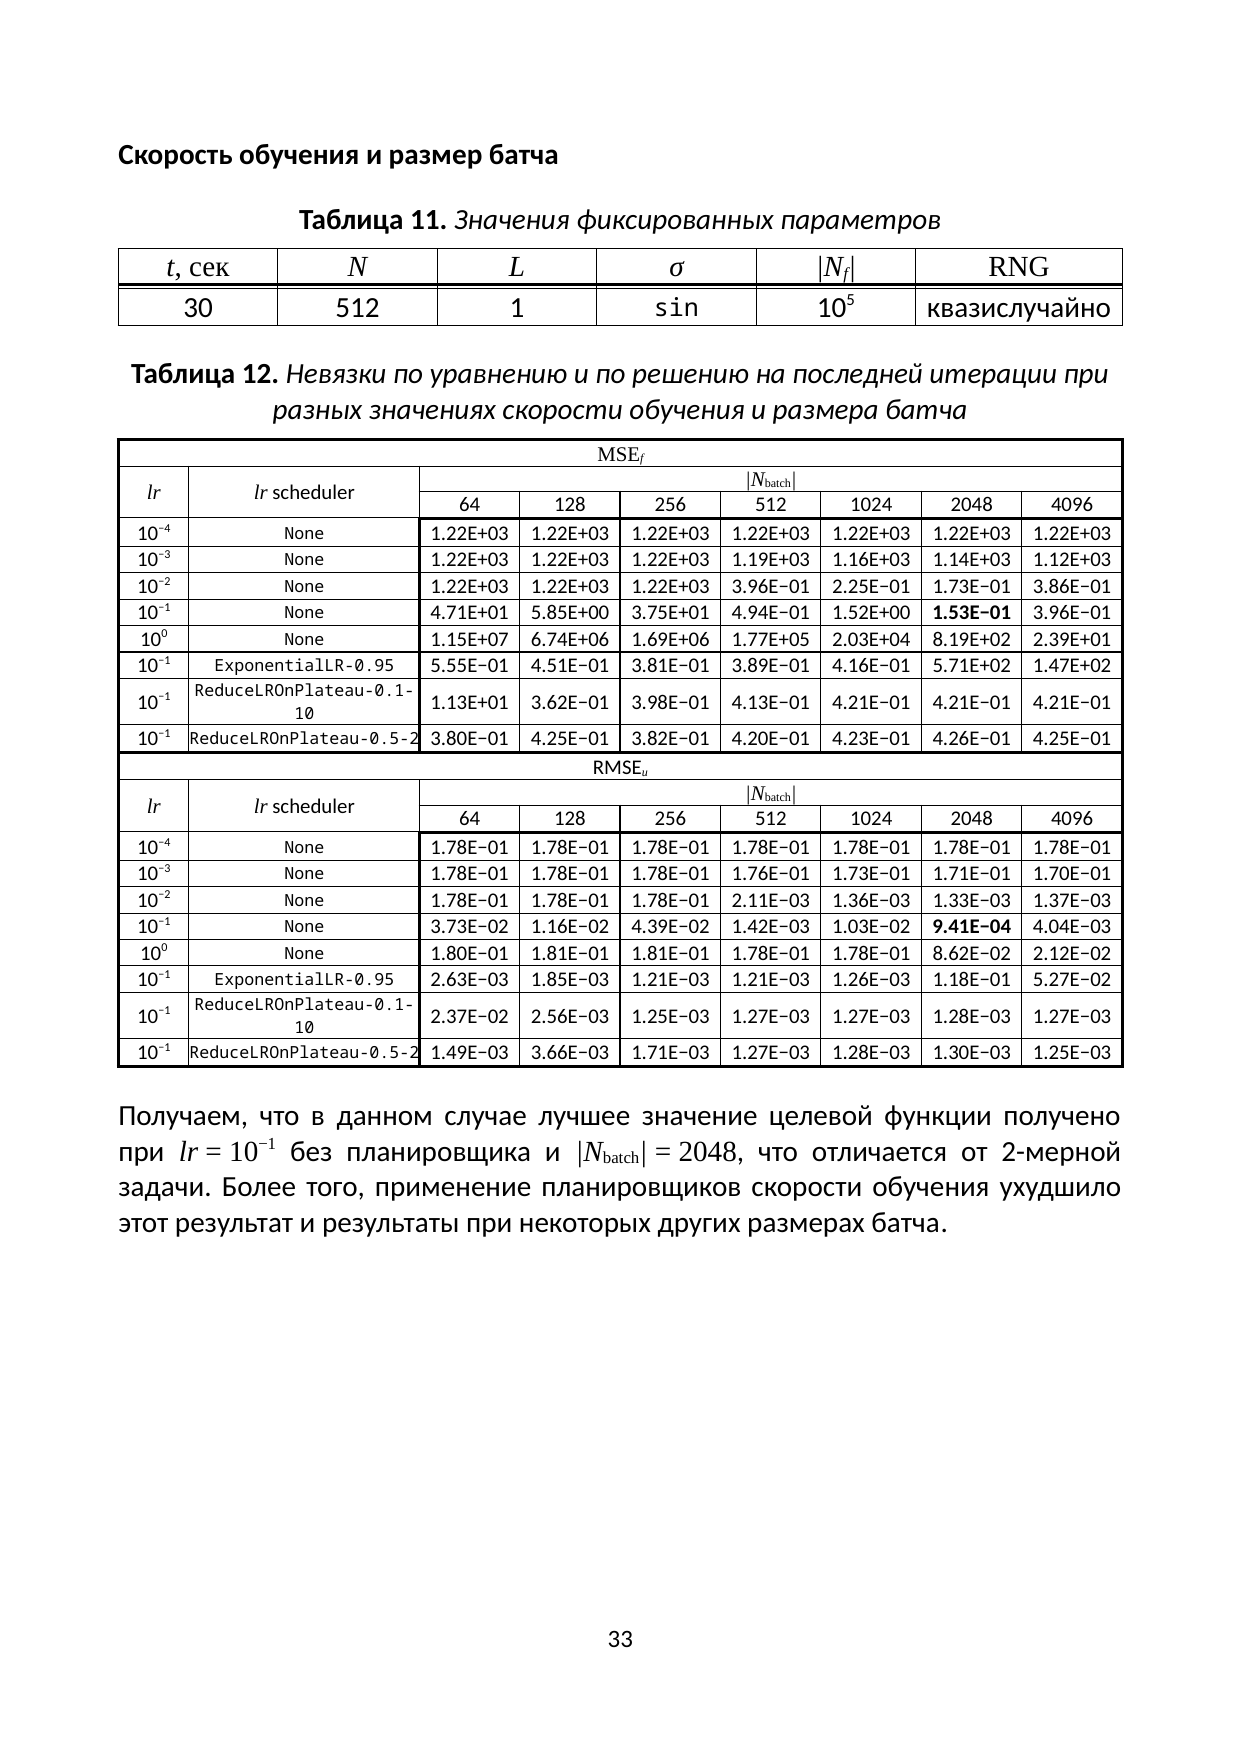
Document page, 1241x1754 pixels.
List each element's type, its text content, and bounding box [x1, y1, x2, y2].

table_cell 2.11E−03 [721, 887, 820, 912]
table_cell 1.25E−03 [621, 993, 720, 1038]
table_cell 10−1 [120, 679, 188, 724]
table_cell 2.63E−03 [421, 966, 519, 992]
table_cell 1.78E−01 [621, 834, 720, 859]
text Таблица 12. Невязки по уравнению и по решению на последней итерации при разных значениях скорости обучения и размера батча [118, 355, 1122, 427]
table_cell 100 [120, 626, 188, 651]
table_cell 64 [420, 492, 519, 517]
table_cell 1.18E−01 [922, 966, 1021, 992]
table_cell 2048 [922, 806, 1021, 831]
table_cell 1.22E+03 [621, 520, 720, 546]
table_cell 10−1 [120, 600, 188, 625]
table_cell 1.33E−03 [922, 887, 1021, 912]
table_cell 1.80E−01 [421, 940, 519, 965]
table_cell 5.71E+02 [922, 653, 1021, 678]
table_cell 3.96E−01 [721, 573, 820, 598]
table_cell 10−4 [120, 832, 188, 859]
table_cell 5.85E+00 [520, 600, 619, 625]
table_cell ReduceLROnPlateau-0.1-10 [189, 993, 418, 1038]
table_cell 256 [621, 806, 720, 831]
table_cell 1.78E−01 [520, 861, 619, 886]
table_cell 128 [520, 492, 619, 517]
table_cell 3.66E−03 [520, 1039, 619, 1065]
table_cell 1.78E−01 [821, 834, 921, 859]
table_cell 512 [721, 492, 820, 517]
table_cell 1.27E−03 [721, 993, 820, 1038]
table_cell 1.49E−03 [421, 1039, 519, 1065]
table_cell 1.26E−03 [821, 966, 921, 992]
table_cell 3.96E−01 [1022, 600, 1121, 625]
table_cell |Nbatch| [420, 467, 1121, 491]
table_cell 64 [420, 806, 519, 831]
table_cell 1.69E+06 [621, 626, 720, 651]
table_cell None [189, 832, 418, 859]
table_cell 2.37E−02 [421, 993, 519, 1038]
table_cell 1.78E−01 [821, 940, 921, 965]
table_cell 2.25E−01 [821, 573, 921, 598]
table_cell 1.78E−01 [520, 834, 619, 859]
table_cell 10−1 [120, 966, 188, 992]
table_header L [438, 249, 596, 283]
table_cell ReduceLROnPlateau-0.1-10 [189, 679, 418, 724]
table_cell 6.74E+06 [520, 626, 619, 651]
table_cell None [189, 861, 418, 886]
table_cell 1.73E−01 [922, 573, 1021, 598]
table_cell None [189, 887, 418, 912]
table_cell 1.22E+03 [922, 520, 1021, 546]
table_cell 1.47E+02 [1022, 653, 1121, 678]
table_cell ExponentialLR-0.95 [189, 966, 418, 992]
table_cell 1.27E−03 [821, 993, 921, 1038]
table_cell 4.13E−01 [721, 679, 820, 724]
table_cell 4.26E−01 [922, 725, 1021, 751]
table_cell 105 [757, 289, 915, 325]
table_cell 30 [119, 289, 277, 325]
table_cell None [189, 573, 418, 598]
table_cell 1024 [821, 492, 921, 517]
table_cell 5.55E−01 [421, 653, 519, 678]
table_cell 4.20E−01 [721, 725, 820, 751]
table_cell 1.12E+03 [1022, 547, 1121, 572]
table_cell 2.12E−02 [1022, 940, 1121, 965]
table_cell 3.89E−01 [721, 653, 820, 678]
table_cell 1.22E+03 [621, 547, 720, 572]
table_cell 1.14E+03 [922, 547, 1021, 572]
table_cell |Nbatch| [420, 780, 1121, 804]
table_cell None [189, 547, 418, 572]
table_cell 1.71E−03 [621, 1039, 720, 1065]
table_cell 4.16E−01 [821, 653, 921, 678]
table_cell 3.75E+01 [621, 600, 720, 625]
table_cell 1024 [821, 806, 921, 831]
table_cell 4.94E−01 [721, 600, 820, 625]
table_cell 1.22E+03 [520, 573, 619, 598]
table_cell квазислучайно [916, 289, 1122, 325]
table_cell 9.41E−04 [922, 914, 1021, 939]
table_cell 1.22E+03 [520, 520, 619, 546]
table_cell 4096 [1022, 806, 1121, 831]
table_cell 4.04E−03 [1022, 914, 1121, 939]
table_cell 4.23E−01 [821, 725, 921, 751]
table_cell 1.13E+01 [421, 679, 519, 724]
table_cell 1.22E+03 [520, 547, 619, 572]
table_cell 1.30E−03 [922, 1039, 1021, 1065]
text Получаем, что в данном случае лучшее значение целевой функции получено при lr = 10−1 без планировщика и |Nbatch| = 2048, что отличается от 2-мерной задачи. Более того, применение планировщиков скорости обучения ухудшило этот результат и результаты при некоторых других размерах батча. [118, 1097, 1122, 1240]
table_cell 4.25E−01 [520, 725, 619, 751]
table_cell 10−4 [120, 518, 188, 546]
table_cell 1.36E−03 [821, 887, 921, 912]
table_cell 4.21E−01 [1022, 679, 1121, 724]
table_cell 1.22E+03 [721, 520, 820, 546]
table_cell 1.78E−01 [922, 834, 1021, 859]
table_cell 4.39E−02 [621, 914, 720, 939]
table_cell 1.16E−02 [520, 914, 619, 939]
table_cell 512 [278, 289, 437, 325]
table_cell 8.62E−02 [922, 940, 1021, 965]
table_cell 4096 [1022, 492, 1121, 517]
table_cell 1 [438, 289, 596, 325]
table_cell 128 [520, 806, 619, 831]
table_cell 1.21E−03 [721, 966, 820, 992]
table_cell None [189, 626, 418, 651]
table_cell None [189, 600, 418, 625]
table_header t, сек [119, 249, 277, 283]
table_cell 1.28E−03 [922, 993, 1021, 1038]
table_cell 2.56E−03 [520, 993, 619, 1038]
table_cell 1.27E−03 [721, 1039, 820, 1065]
table_cell 5.27E−02 [1022, 966, 1121, 992]
table_cell 10−3 [120, 547, 188, 572]
table_cell 1.53E−01 [922, 600, 1021, 625]
table_cell 3.80E−01 [421, 725, 519, 751]
table_cell 1.22E+03 [421, 573, 519, 598]
table_cell 1.70E−01 [1022, 861, 1121, 886]
text Таблица 11. Значения фиксированных параметров [118, 201, 1122, 237]
table_cell 4.21E−01 [922, 679, 1021, 724]
table_cell 4.25E−01 [1022, 725, 1121, 751]
table_cell 2048 [922, 492, 1021, 517]
table_cell 3.81E−01 [621, 653, 720, 678]
table_cell 8.19E+02 [922, 626, 1021, 651]
subtitle Скорость обучения и размер батча [118, 136, 1122, 171]
table_cell 1.22E+03 [821, 520, 921, 546]
table_cell 100 [120, 940, 188, 965]
table_cell 3.82E−01 [621, 725, 720, 751]
table_cell 1.25E−03 [1022, 1039, 1121, 1065]
table_cell 1.28E−03 [821, 1039, 921, 1065]
table_cell 1.76E−01 [721, 861, 820, 886]
table_cell 10−1 [120, 993, 188, 1038]
table_cell 3.62E−01 [520, 679, 619, 724]
table_cell 10−2 [120, 573, 188, 598]
table_cell lr scheduler [189, 780, 419, 831]
table_cell 1.78E−01 [621, 887, 720, 912]
table_cell 1.73E−01 [821, 861, 921, 886]
table_header |Nf| [757, 249, 915, 283]
table_cell 4.51E−01 [520, 653, 619, 678]
table_cell 1.52E+00 [821, 600, 921, 625]
table_cell 3.73E−02 [421, 914, 519, 939]
table_cell 1.78E−01 [421, 834, 519, 859]
table_cell 4.71E+01 [421, 600, 519, 625]
table_cell 1.27E−03 [1022, 993, 1121, 1038]
table_cell 10−3 [120, 861, 188, 886]
table_cell 10−1 [120, 653, 188, 678]
table_cell 1.22E+03 [421, 520, 519, 546]
table_cell 1.81E−01 [520, 940, 619, 965]
table_cell 1.78E−01 [721, 940, 820, 965]
table_cell 2.39E+01 [1022, 626, 1121, 651]
table_cell 1.78E−01 [421, 861, 519, 886]
table_cell lr [120, 467, 188, 517]
table_cell ReduceLROnPlateau-0.5-2 [189, 725, 418, 751]
table_cell ReduceLROnPlateau-0.5-2 [189, 1039, 418, 1065]
table_cell 1.42E−03 [721, 914, 820, 939]
table_cell 2.03E+04 [821, 626, 921, 651]
table_cell 1.78E−01 [421, 887, 519, 912]
table_cell 1.16E+03 [821, 547, 921, 572]
table_cell 1.21E−03 [621, 966, 720, 992]
table_cell 3.86E−01 [1022, 573, 1121, 598]
table_cell 1.22E+03 [621, 573, 720, 598]
table_cell 1.22E+03 [421, 547, 519, 572]
table_cell None [189, 940, 418, 965]
table_cell 1.77E+05 [721, 626, 820, 651]
table_cell 1.15E+07 [421, 626, 519, 651]
table_cell 1.71E−01 [922, 861, 1021, 886]
table_cell 1.78E−01 [621, 861, 720, 886]
table_cell 1.78E−01 [1022, 834, 1121, 859]
table_cell 1.19E+03 [721, 547, 820, 572]
table_cell 4.21E−01 [821, 679, 921, 724]
table_cell 1.22E+03 [1022, 520, 1121, 546]
table_cell 1.78E−01 [721, 834, 820, 859]
table_header σ [597, 249, 756, 283]
table_cell 3.98E−01 [621, 679, 720, 724]
table_cell 10−2 [120, 887, 188, 912]
table_cell lr [120, 780, 188, 831]
table_cell RMSEu [120, 754, 1121, 779]
table_header N [278, 249, 437, 283]
table_cell lr scheduler [189, 467, 419, 517]
table_cell 1.78E−01 [520, 887, 619, 912]
table_cell 1.85E−03 [520, 966, 619, 992]
table_header RNG [916, 249, 1122, 283]
table_cell 10−1 [120, 1039, 188, 1065]
table_cell 10−1 [120, 725, 188, 751]
table_cell 512 [721, 806, 820, 831]
table_cell 1.37E−03 [1022, 887, 1121, 912]
table_cell 10−1 [120, 914, 188, 939]
table_cell 1.03E−02 [821, 914, 921, 939]
table_cell 1.81E−01 [621, 940, 720, 965]
table_header MSEf [120, 441, 1121, 466]
table_cell ExponentialLR-0.95 [189, 653, 418, 678]
table_cell sin [597, 289, 756, 325]
table_cell None [189, 914, 418, 939]
table_cell None [189, 518, 418, 546]
table_cell 256 [621, 492, 720, 517]
